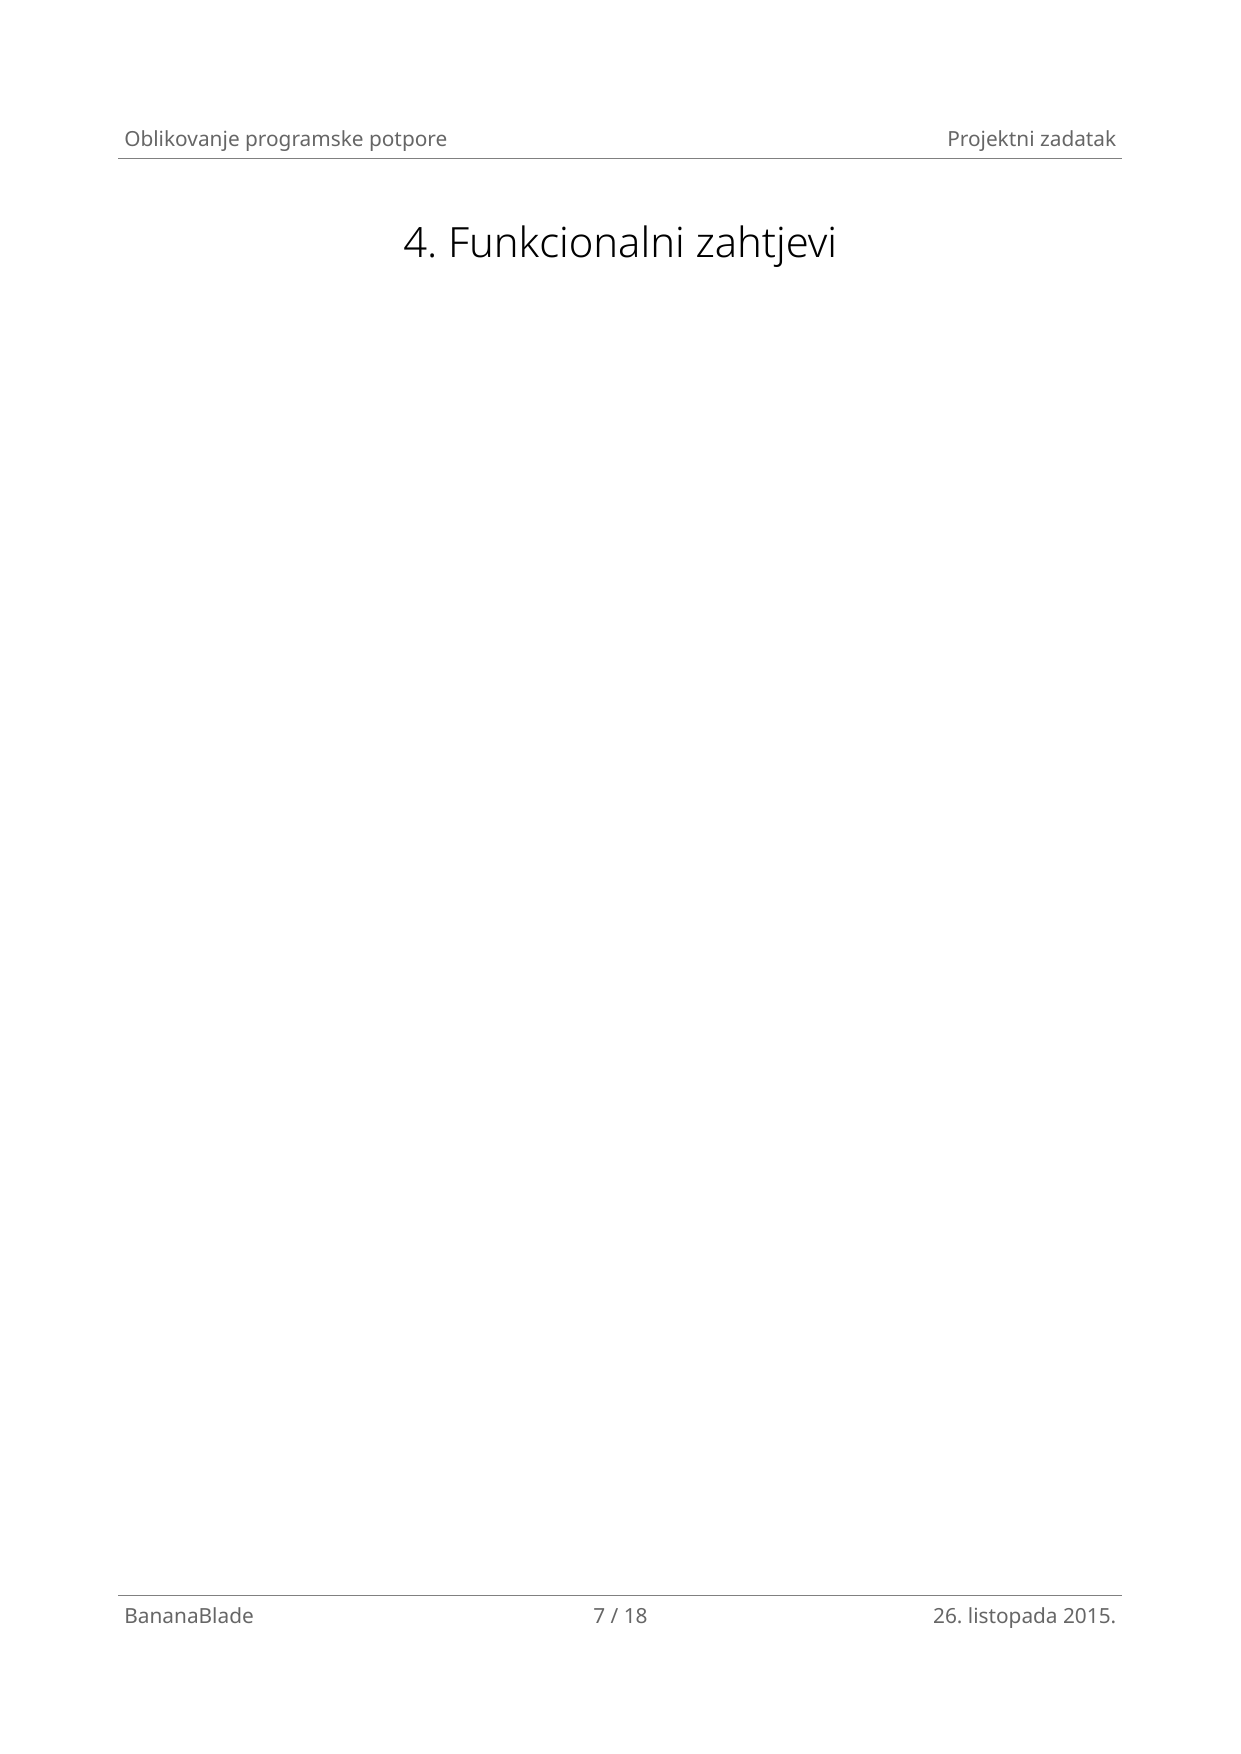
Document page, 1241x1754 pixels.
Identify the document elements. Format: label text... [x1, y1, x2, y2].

subtitle 4. Funkcionalni zahtjevi [118, 213, 1122, 270]
